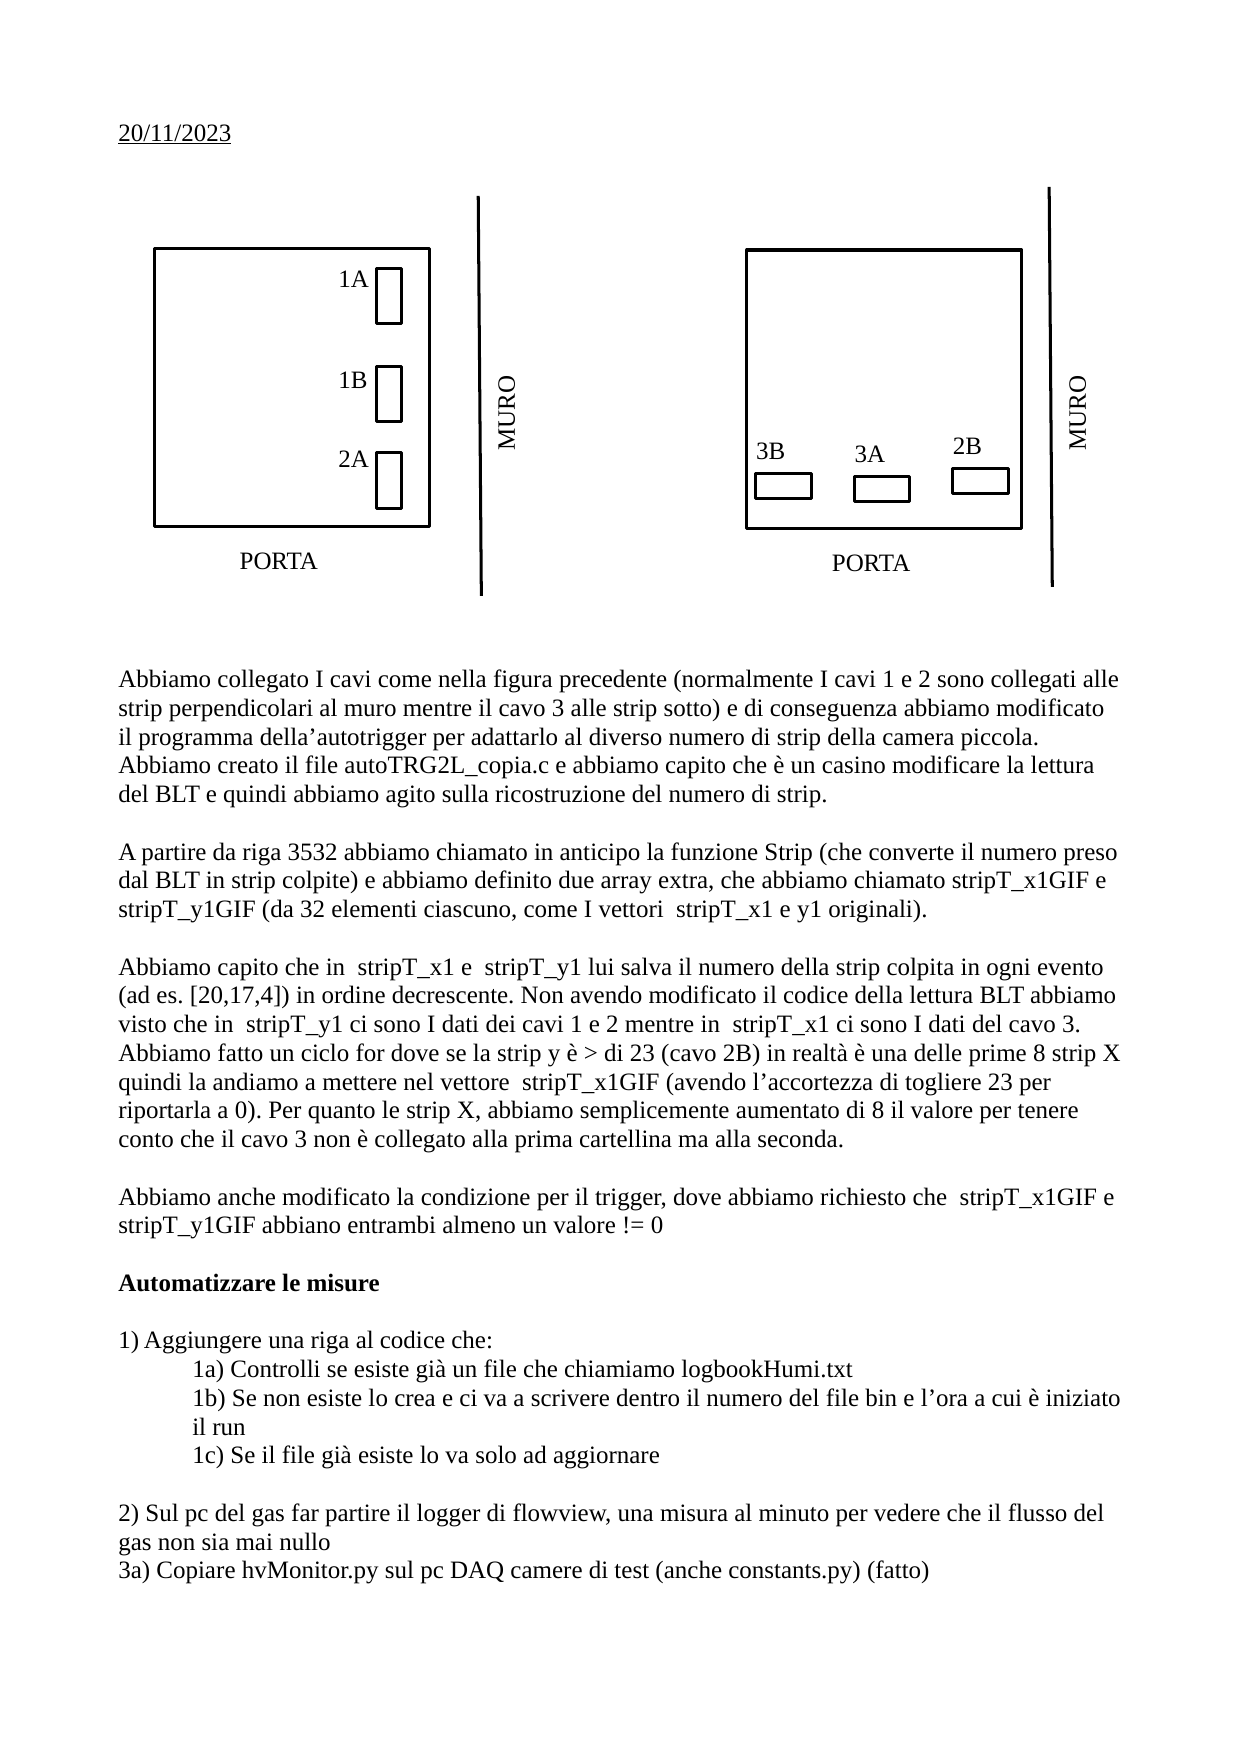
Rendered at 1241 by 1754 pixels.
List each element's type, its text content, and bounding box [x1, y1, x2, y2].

text 1a) Controlli se esiste già un file che chiamiamo logbookHumi.txt [118, 1354, 1122, 1383]
text A partire da riga 3532 abbiamo chiamato in anticipo la funzione Strip (che converte il numero preso dal BLT in strip colpite) e abbiamo definito due array extra, che abbiamo chiamato stripT_x1GIF e stripT_y1GIF (da 32 elementi ciascuno, come I vettori stripT_x1 e y1 originali). [118, 837, 1122, 923]
text 1c) Se il file già esiste lo va solo ad aggiornare [118, 1441, 1122, 1469]
text Automatizzare le misure [118, 1268, 1122, 1297]
text 20/11/2023 [118, 118, 1122, 147]
text Abbiamo collegato I cavi come nella figura precedente (normalmente I cavi 1 e 2 sono collegati alle strip perpendicolari al muro mentre il cavo 3 alle strip sotto) e di conseguenza abbiamo modificato il programma della’autotrigger per adattarlo al diverso numero di strip della camera piccola. Abbiamo creato il file autoTRG2L_copia.c e abbiamo capito che è un casino modificare la lettura del BLT e quindi abbiamo agito sulla ricostruzione del numero di strip. [118, 664, 1122, 808]
text 1b) Se non esiste lo crea e ci va a scrivere dentro il numero del file bin e l’ora a cui è iniziato il run [118, 1383, 1122, 1441]
text 2) Sul pc del gas far partire il logger di flowview, una misura al minuto per vedere che il flusso del gas non sia mai nullo [118, 1498, 1122, 1556]
text 1) Aggiungere una riga al codice che: [118, 1326, 1122, 1354]
text 3a) Copiare hvMonitor.py sul pc DAQ camere di test (anche constants.py) (fatto) [118, 1556, 1122, 1584]
text Abbiamo anche modificato la condizione per il trigger, dove abbiamo richiesto che stripT_x1GIF e stripT_y1GIF abbiano entrambi almeno un valore != 0 [118, 1182, 1122, 1239]
text Abbiamo capito che in stripT_x1 e stripT_y1 lui salva il numero della strip colpita in ogni evento (ad es. [20,17,4]) in ordine decrescente. Non avendo modificato il codice della lettura BLT abbiamo visto che in stripT_y1 ci sono I dati dei cavi 1 e 2 mentre in stripT_x1 ci sono I dati del cavo 3. Abbiamo fatto un ciclo for dove se la strip y è > di 23 (cavo 2B) in realtà è una delle prime 8 strip X quindi la andiamo a mettere nel vettore stripT_x1GIF (avendo l’accortezza di togliere 23 per riportarla a 0). Per quanto le strip X, abbiamo semplicemente aumentato di 8 il valore per tenere conto che il cavo 3 non è collegato alla prima cartellina ma alla seconda. [118, 952, 1122, 1153]
